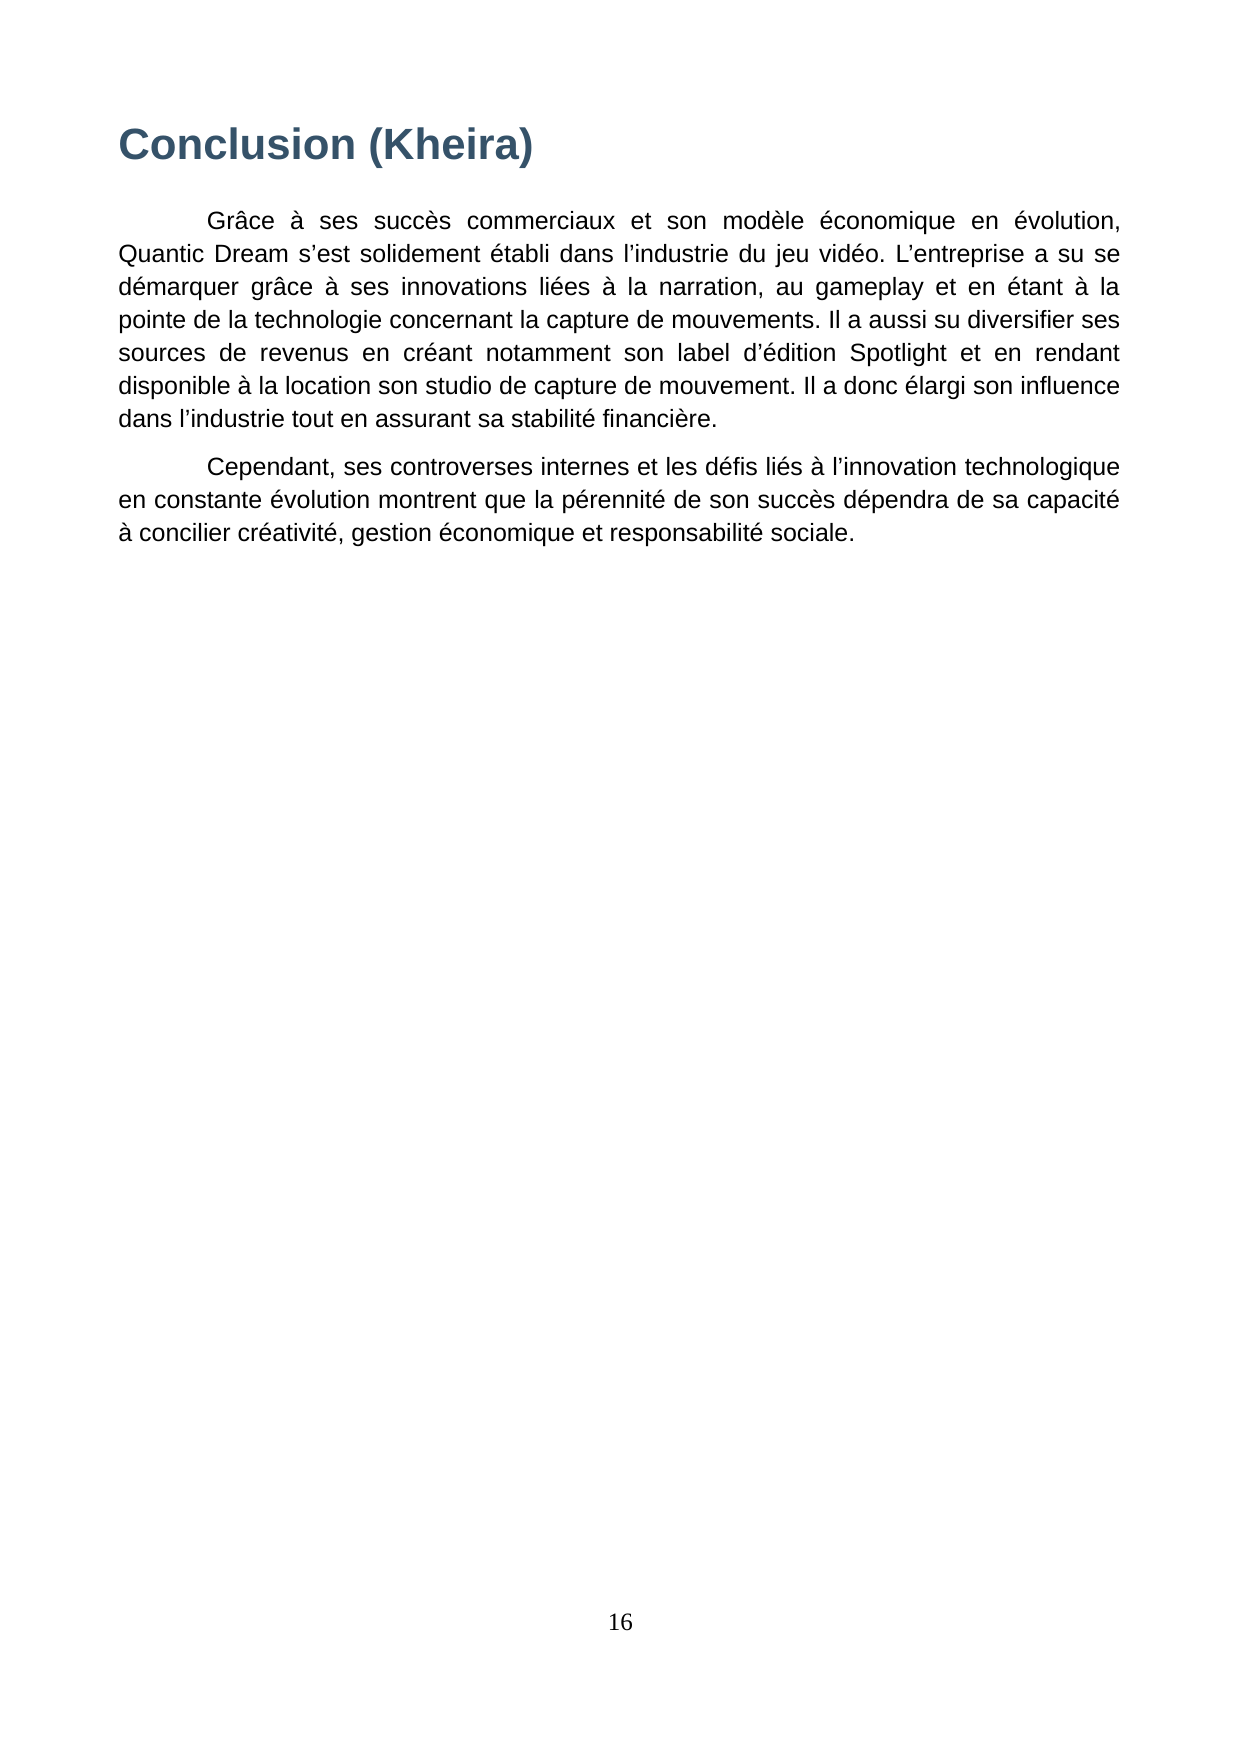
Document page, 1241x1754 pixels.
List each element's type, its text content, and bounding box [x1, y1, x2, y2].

text Grâce à ses succès commerciaux et son modèle économique en évolution, Quantic Dream s’est solidement établi dans l’industrie du jeu vidéo. L’entreprise a su se démarquer grâce à ses innovations liées à la narration, au gameplay et en étant à la pointe de la technologie concernant la capture de mouvements. Il a aussi su diversifier ses sources de revenus en créant notamment son label d’édition Spotlight et en rendant disponible à la location son studio de capture de mouvement. Il a donc élargi son influence dans l’industrie tout en assurant sa stabilité financière. [118, 206, 1122, 433]
text Cependant, ses controverses internes et les défis liés à l’innovation technologique en constante évolution montrent que la pérennité de son succès dépendra de sa capacité à concilier créativité, gestion économique et responsabilité sociale. [118, 452, 1122, 546]
subtitle Conclusion (Kheira) [118, 118, 1122, 168]
